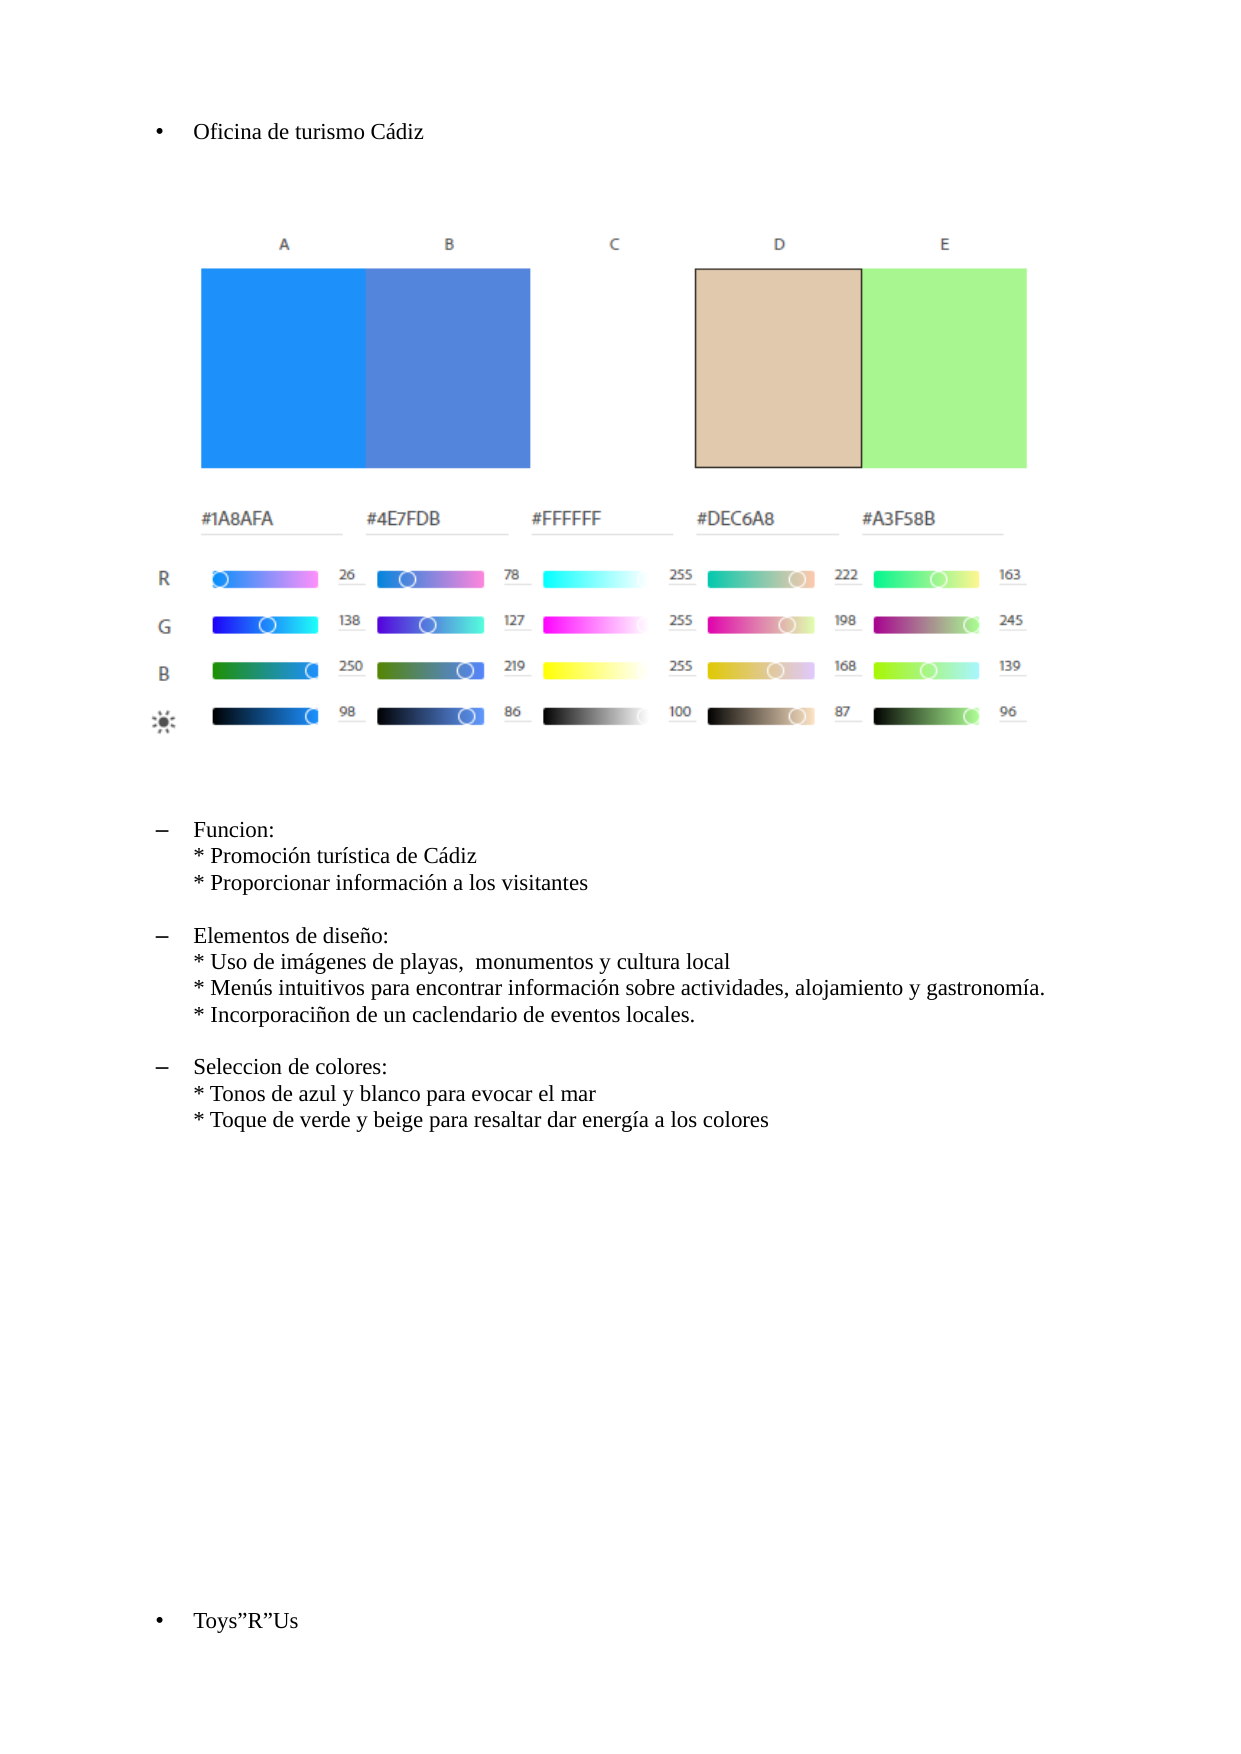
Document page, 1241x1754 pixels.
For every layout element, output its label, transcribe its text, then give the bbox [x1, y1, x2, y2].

list * Menús intuitivos para encontrar información sobre actividades, alojamiento y gastronomía. [156, 974, 1122, 1001]
list Oficina de turismo Cádiz [156, 118, 1122, 144]
list * Uso de imágenes de playas, monumentos y cultura local [156, 948, 1122, 974]
list * Tonos de azul y blanco para evocar el mar [156, 1080, 1122, 1106]
list Elementos de diseño: [156, 922, 1122, 948]
list Funcion: [156, 816, 1122, 843]
list * Incorporaciñon de un caclendario de eventos locales. [156, 1001, 1122, 1027]
list * Toque de verde y beige para resaltar dar energía a los colores [156, 1106, 1122, 1132]
list Seleccion de colores: [156, 1053, 1122, 1080]
picture [148, 223, 1092, 738]
list * Promoción turística de Cádiz [156, 843, 1122, 869]
list * Proporcionar información a los visitantes [156, 869, 1122, 895]
list Toys”R”Us [156, 1607, 1122, 1633]
